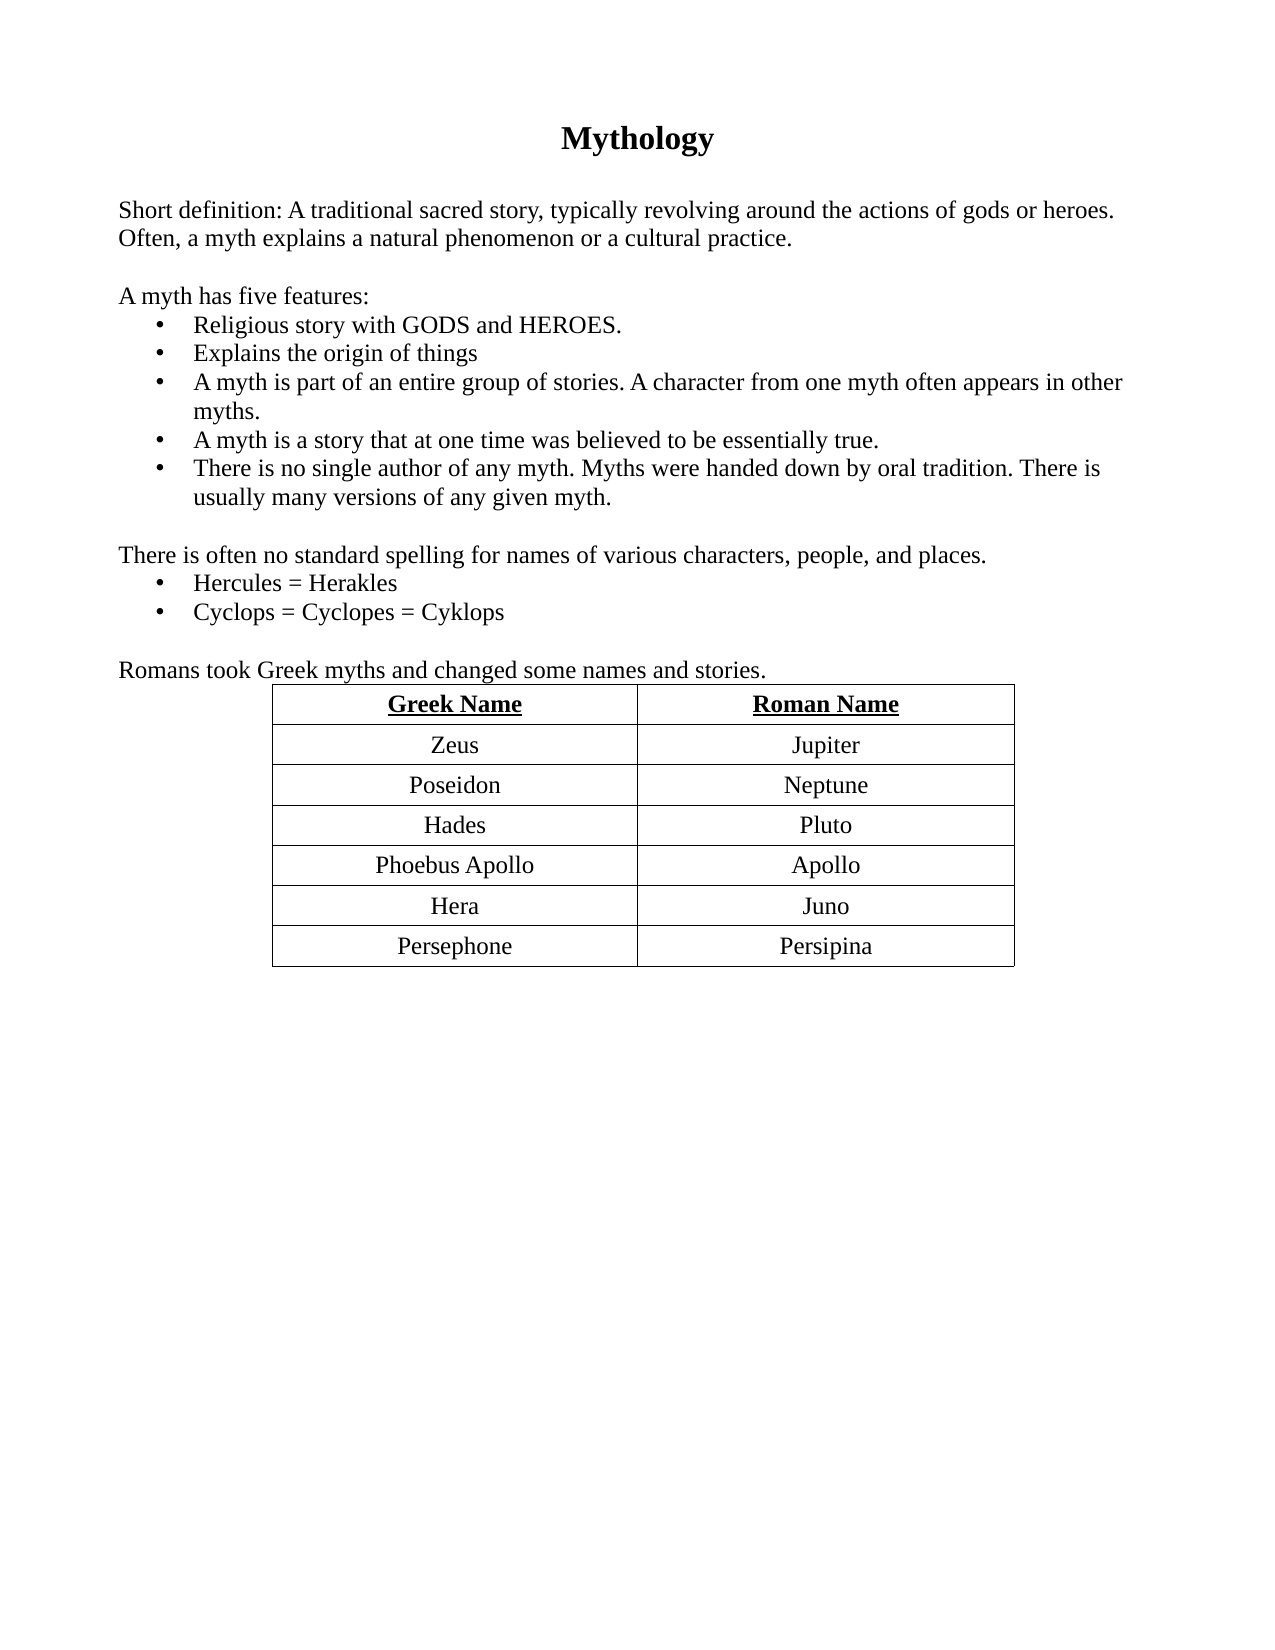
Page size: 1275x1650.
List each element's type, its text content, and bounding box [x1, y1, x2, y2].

list Explains the origin of things [156, 338, 1157, 367]
table_cell Phoebus Apollo [273, 846, 637, 885]
table_cell Hades [273, 806, 637, 845]
table_cell Apollo [638, 846, 1014, 885]
list A myth is a story that at one time was believed to be essentially true. [156, 425, 1157, 453]
table_header Roman Name [638, 685, 1014, 724]
text Short definition: A traditional sacred story, typically revolving around the actions of gods or heroes. Often, a myth explains a natural phenomenon or a cultural practice. [118, 195, 1157, 252]
text A myth has five features: [118, 281, 1157, 310]
table_cell Poseidon [273, 765, 637, 804]
table_cell Jupiter [638, 725, 1014, 764]
list Hercules = Herakles [156, 568, 1157, 597]
list Religious story with GODS and HEROES. [156, 310, 1157, 338]
table_header Greek Name [273, 685, 637, 724]
table_cell Zeus [273, 725, 637, 764]
text Mythology [118, 118, 1157, 156]
text Romans took Greek myths and changed some names and stories. [118, 655, 1157, 683]
table_cell Persipina [638, 926, 1014, 966]
list There is no single author of any myth. Myths were handed down by oral tradition. There is usually many versions of any given myth. [156, 453, 1157, 511]
list A myth is part of an entire group of stories. A character from one myth often appears in other myths. [156, 367, 1157, 425]
table_cell Pluto [638, 806, 1014, 845]
table_cell Hera [273, 886, 637, 925]
table_cell Neptune [638, 765, 1014, 804]
list Cyclops = Cyclopes = Cyklops [156, 597, 1157, 626]
text There is often no standard spelling for names of various characters, people, and places. [118, 540, 1157, 568]
table_cell Juno [638, 886, 1014, 925]
table_cell Persephone [273, 926, 637, 966]
